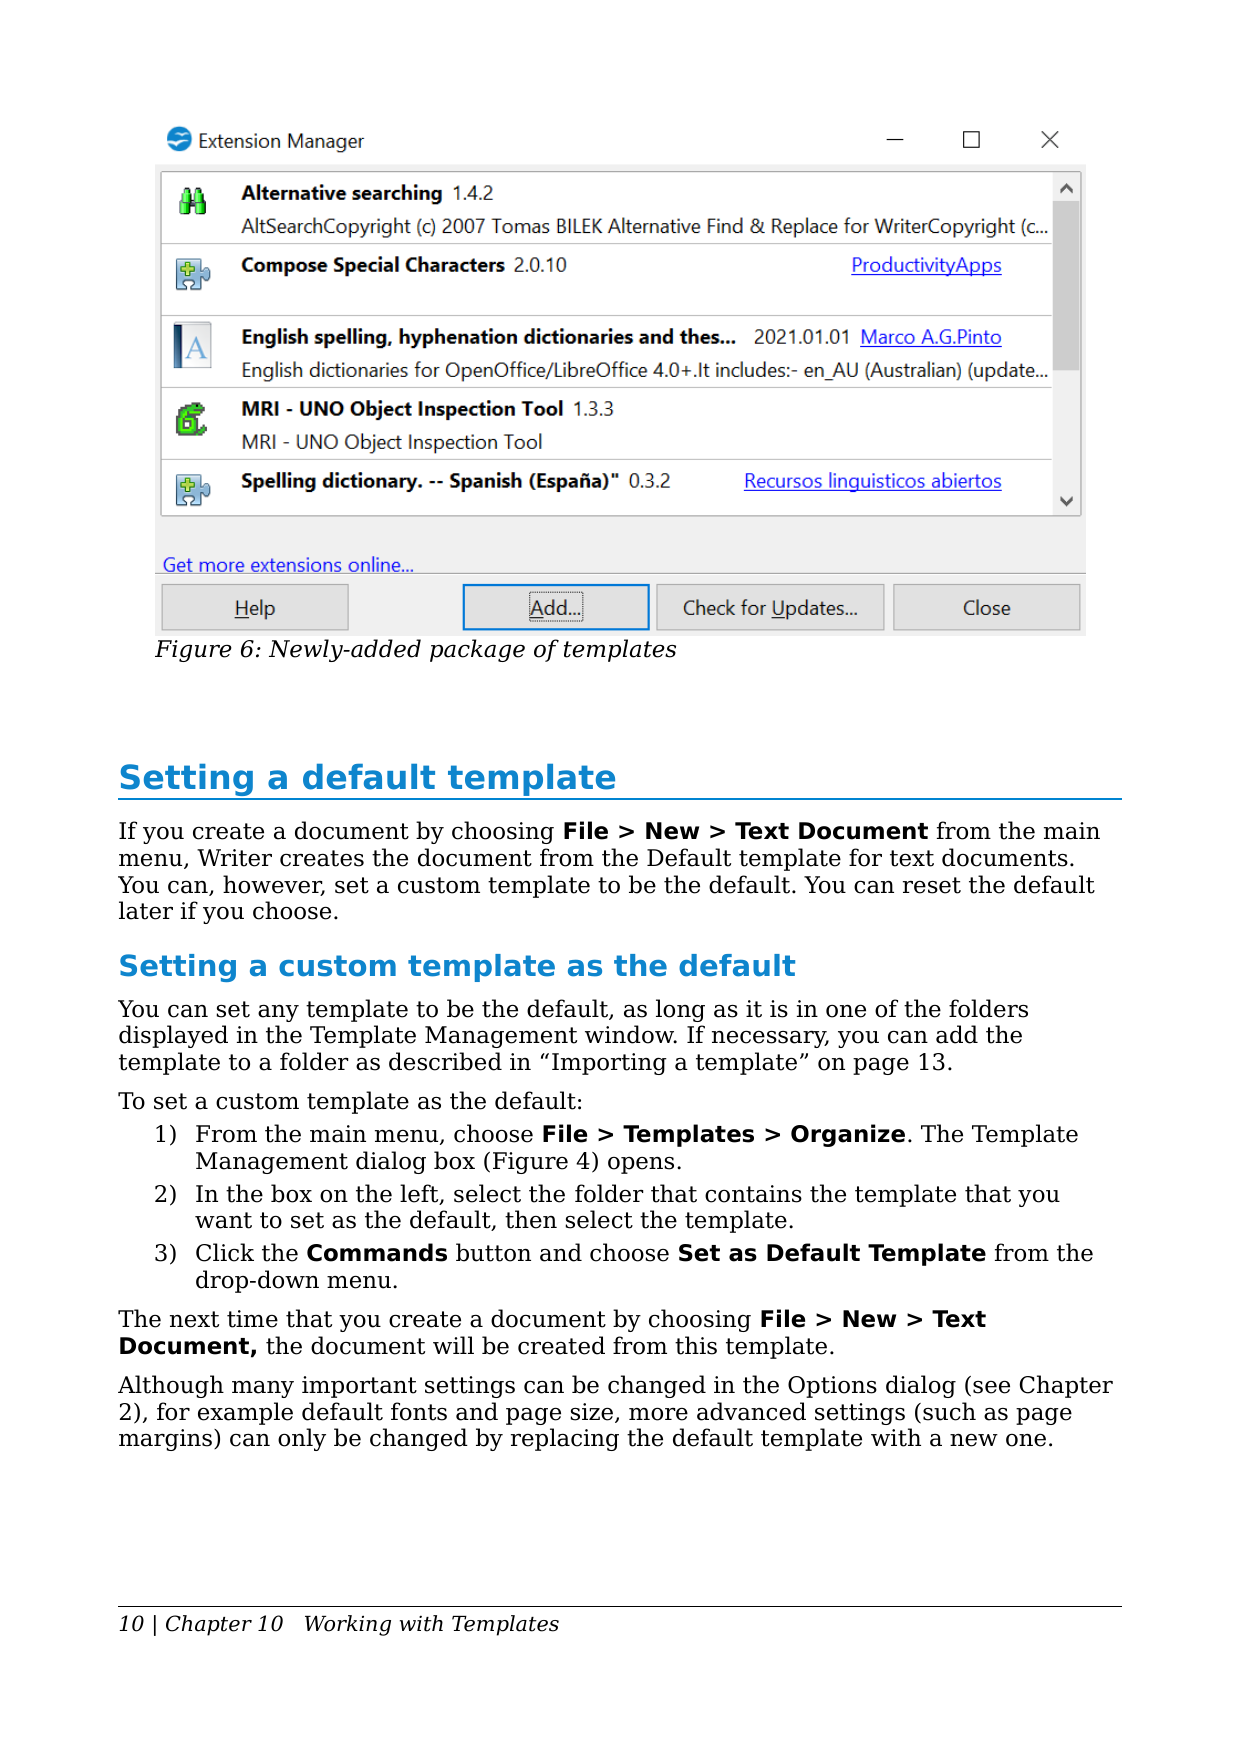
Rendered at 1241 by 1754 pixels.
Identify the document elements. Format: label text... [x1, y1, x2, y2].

subtitle Setting a custom template as the default [118, 949, 1122, 983]
list Click the Commands button and choose Set as Default Template from the drop-down menu. [177, 1241, 1122, 1294]
picture [155, 118, 1086, 636]
list To set a custom template as the default: [118, 1088, 1122, 1115]
text The next time that you create a document by choosing File > New > Text Document, the document will be created from this template. [118, 1306, 1122, 1360]
text If you create a document by choosing File > New > Text Document from the main menu, Writer creates the document from the Default template for text documents. You can, however, set a custom template to be the default. You can reset the default later if you choose. [118, 818, 1122, 925]
text Figure 6: Newly-added package of templates [155, 636, 1085, 662]
text Although many important settings can be changed in the Options dialog (see Chapter 2), for example default fonts and page size, more advanced settings (such as page margins) can only be changed by replacing the default template with a new one. [118, 1372, 1122, 1452]
text You can set any template to be the default, as long as it is in one of the folders displayed in the Template Management window. If necessary, you can add the template to a folder as described in “Importing a template” on page 13. [118, 996, 1122, 1076]
list From the main menu, choose File > Templates > Organize. The Template Management dialog box (Figure 4) opens. [177, 1121, 1122, 1175]
list In the box on the left, select the folder that contains the template that you want to set as the default, then select the template. [177, 1181, 1122, 1234]
subtitle Setting a default template [118, 759, 1122, 798]
